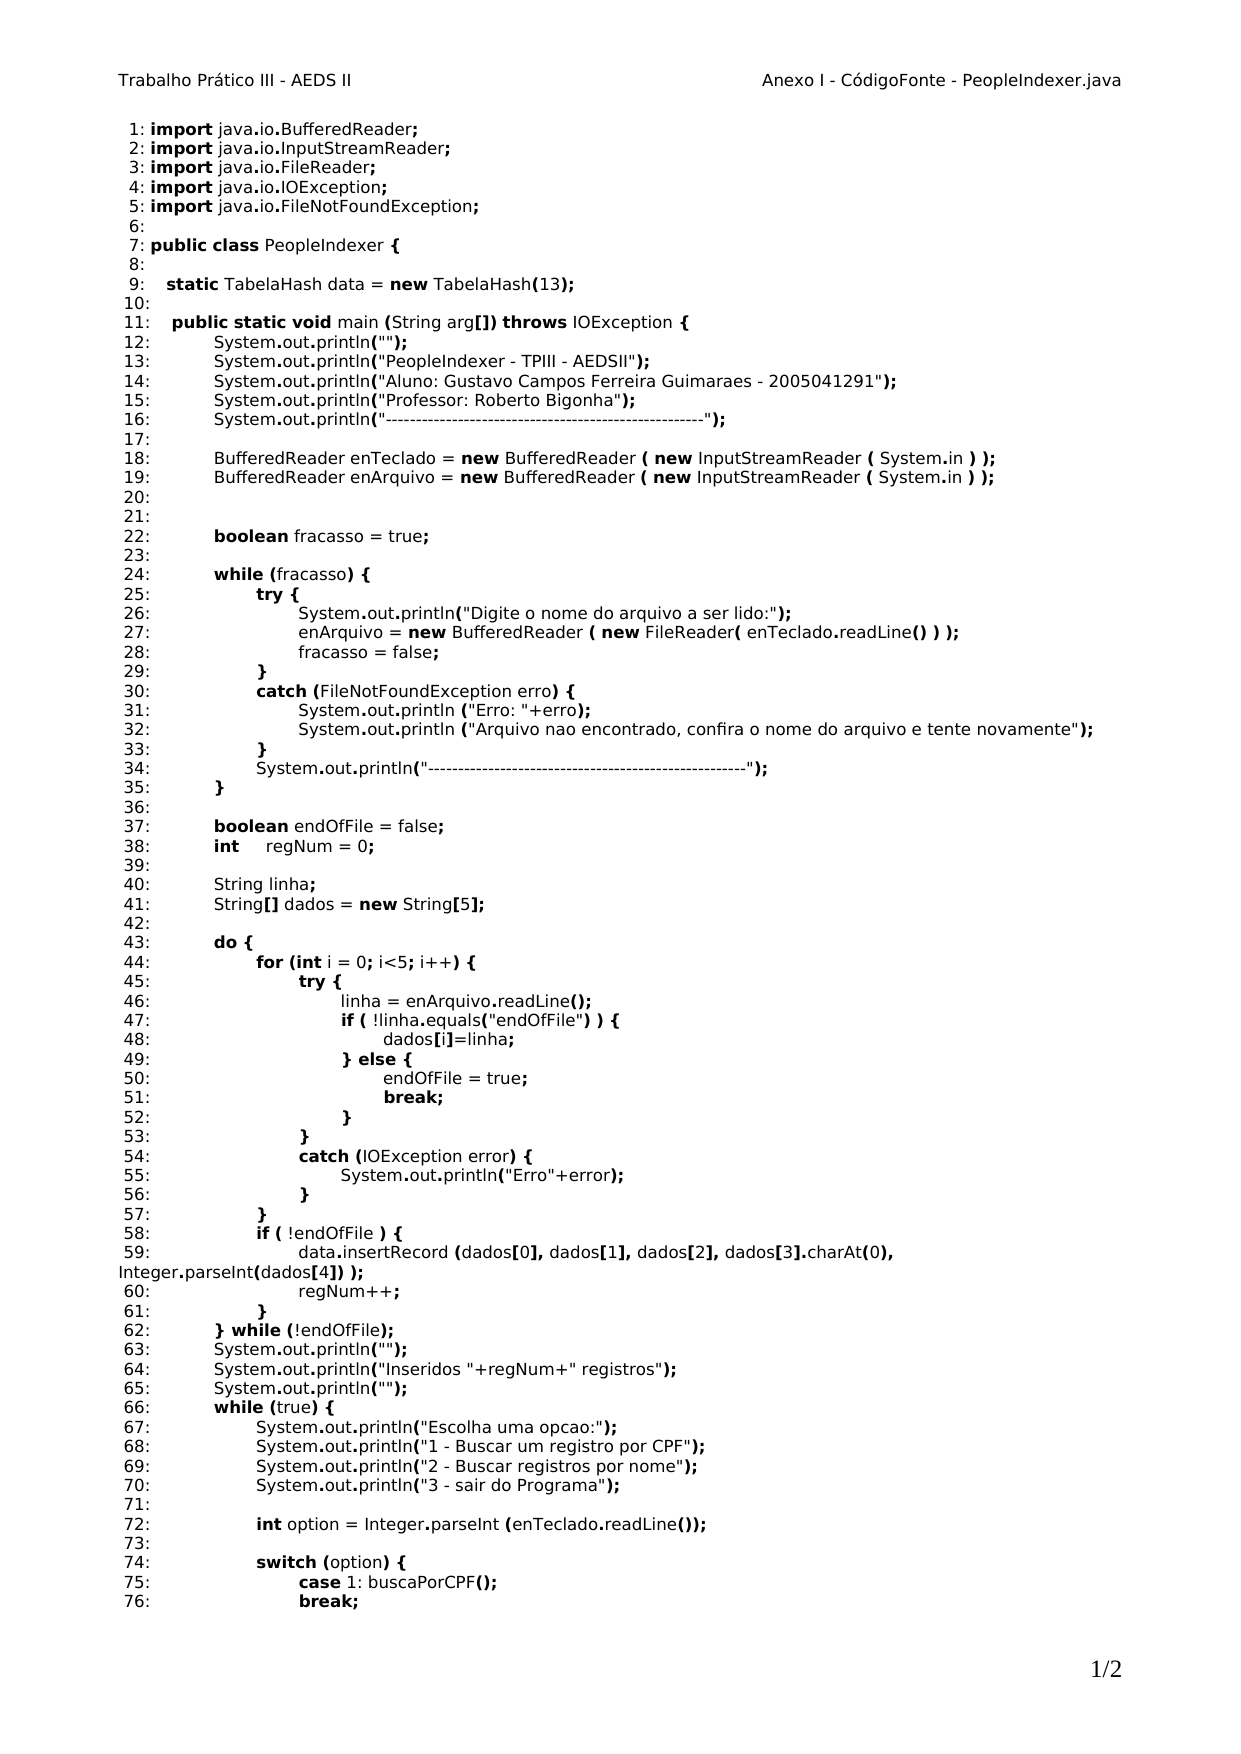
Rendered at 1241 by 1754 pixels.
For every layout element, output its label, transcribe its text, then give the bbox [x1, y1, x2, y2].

text 64: System.out.println("Inseridos "+regNum+" registros"); [118, 1360, 1122, 1379]
text 54: catch (IOException error) { [118, 1147, 1122, 1166]
text 65: System.out.println(""); [118, 1379, 1122, 1398]
text 32: System.out.println ("Arquivo nao encontrado, confira o nome do arquivo e tente novamente"); [118, 720, 1122, 740]
text 55: System.out.println("Erro"+error); [118, 1166, 1122, 1185]
text 41: String[] dados = new String[5]; [118, 895, 1122, 914]
text 17: [118, 430, 1122, 449]
text 62: } while (!endOfFile); [118, 1321, 1122, 1340]
text 51: break; [118, 1088, 1122, 1108]
text 70: System.out.println("3 - sair do Programa"); [118, 1476, 1122, 1495]
text 68: System.out.println("1 - Buscar um registro por CPF"); [118, 1437, 1122, 1457]
text 72: int option = Integer.parseInt (enTeclado.readLine()); [118, 1515, 1122, 1534]
text 19: BufferedReader enArquivo = new BufferedReader ( new InputStreamReader ( System.in ) ); [118, 468, 1122, 488]
text 73: [118, 1534, 1122, 1553]
text 15: System.out.println("Professor: Roberto Bigonha"); [118, 391, 1122, 410]
text 74: switch (option) { [118, 1553, 1122, 1573]
text 75: case 1: buscaPorCPF(); [118, 1573, 1122, 1592]
text 7: public class PeopleIndexer { [118, 236, 1122, 255]
text 23: [118, 546, 1122, 565]
text 10: [118, 294, 1122, 313]
text 3: import java.io.FileReader; [118, 158, 1122, 178]
text 37: boolean endOfFile = false; [118, 817, 1122, 837]
text 76: break; [118, 1592, 1122, 1612]
text 34: System.out.println("-----------------------------------------------------"); [118, 759, 1122, 778]
text 4: import java.io.IOException; [118, 178, 1122, 197]
text 11: public static void main (String arg[]) throws IOException { [118, 313, 1122, 333]
text 1: import java.io.BufferedReader; [118, 120, 1122, 139]
text 16: System.out.println("-----------------------------------------------------"); [118, 410, 1122, 430]
text 57: } [118, 1205, 1122, 1224]
text 50: endOfFile = true; [118, 1069, 1122, 1088]
text 30: catch (FileNotFoundException erro) { [118, 682, 1122, 701]
text 45: try { [118, 972, 1122, 992]
text 69: System.out.println("2 - Buscar registros por nome"); [118, 1457, 1122, 1476]
text 39: [118, 856, 1122, 875]
text 67: System.out.println("Escolha uma opcao:"); [118, 1418, 1122, 1437]
text 52: } [118, 1108, 1122, 1127]
text 2: import java.io.InputStreamReader; [118, 139, 1122, 158]
text 38: int regNum = 0; [118, 837, 1122, 856]
text 28: fracasso = false; [118, 643, 1122, 662]
text 21: [118, 507, 1122, 527]
text 48: dados[i]=linha; [118, 1030, 1122, 1050]
text 20: [118, 488, 1122, 507]
text 49: } else { [118, 1050, 1122, 1069]
text 56: } [118, 1185, 1122, 1205]
text 58: if ( !endOfFile ) { [118, 1224, 1122, 1243]
text 40: String linha; [118, 875, 1122, 895]
text 31: System.out.println ("Erro: "+erro); [118, 701, 1122, 720]
text 53: } [118, 1127, 1122, 1147]
text 33: } [118, 740, 1122, 759]
text 5: import java.io.FileNotFoundException; [118, 197, 1122, 217]
text 44: for (int i = 0; i<5; i++) { [118, 953, 1122, 972]
text 71: [118, 1495, 1122, 1515]
text 29: } [118, 662, 1122, 682]
text 9: static TabelaHash data = new TabelaHash(13); [118, 275, 1122, 294]
text 42: [118, 914, 1122, 933]
text 66: while (true) { [118, 1398, 1122, 1418]
text 26: System.out.println("Digite o nome do arquivo a ser lido:"); [118, 604, 1122, 623]
text 59: data.insertRecord (dados[0], dados[1], dados[2], dados[3].charAt(0), Integer.parseInt(dados[4]) ); [118, 1243, 1122, 1282]
text 47: if ( !linha.equals("endOfFile") ) { [118, 1011, 1122, 1030]
text 8: [118, 255, 1122, 275]
text 24: while (fracasso) { [118, 565, 1122, 585]
text 35: } [118, 778, 1122, 798]
text 46: linha = enArquivo.readLine(); [118, 992, 1122, 1011]
text 14: System.out.println("Aluno: Gustavo Campos Ferreira Guimaraes - 2005041291"); [118, 372, 1122, 391]
text 18: BufferedReader enTeclado = new BufferedReader ( new InputStreamReader ( System.in ) ); [118, 449, 1122, 468]
text 22: boolean fracasso = true; [118, 527, 1122, 546]
text 25: try { [118, 585, 1122, 604]
text 63: System.out.println(""); [118, 1340, 1122, 1360]
text 27: enArquivo = new BufferedReader ( new FileReader( enTeclado.readLine() ) ); [118, 623, 1122, 643]
text 43: do { [118, 933, 1122, 953]
text 61: } [118, 1302, 1122, 1321]
text 36: [118, 798, 1122, 817]
text 12: System.out.println(""); [118, 333, 1122, 352]
text 13: System.out.println("PeopleIndexer - TPIII - AEDSII"); [118, 352, 1122, 372]
text 6: [118, 217, 1122, 236]
text 60: regNum++; [118, 1282, 1122, 1302]
